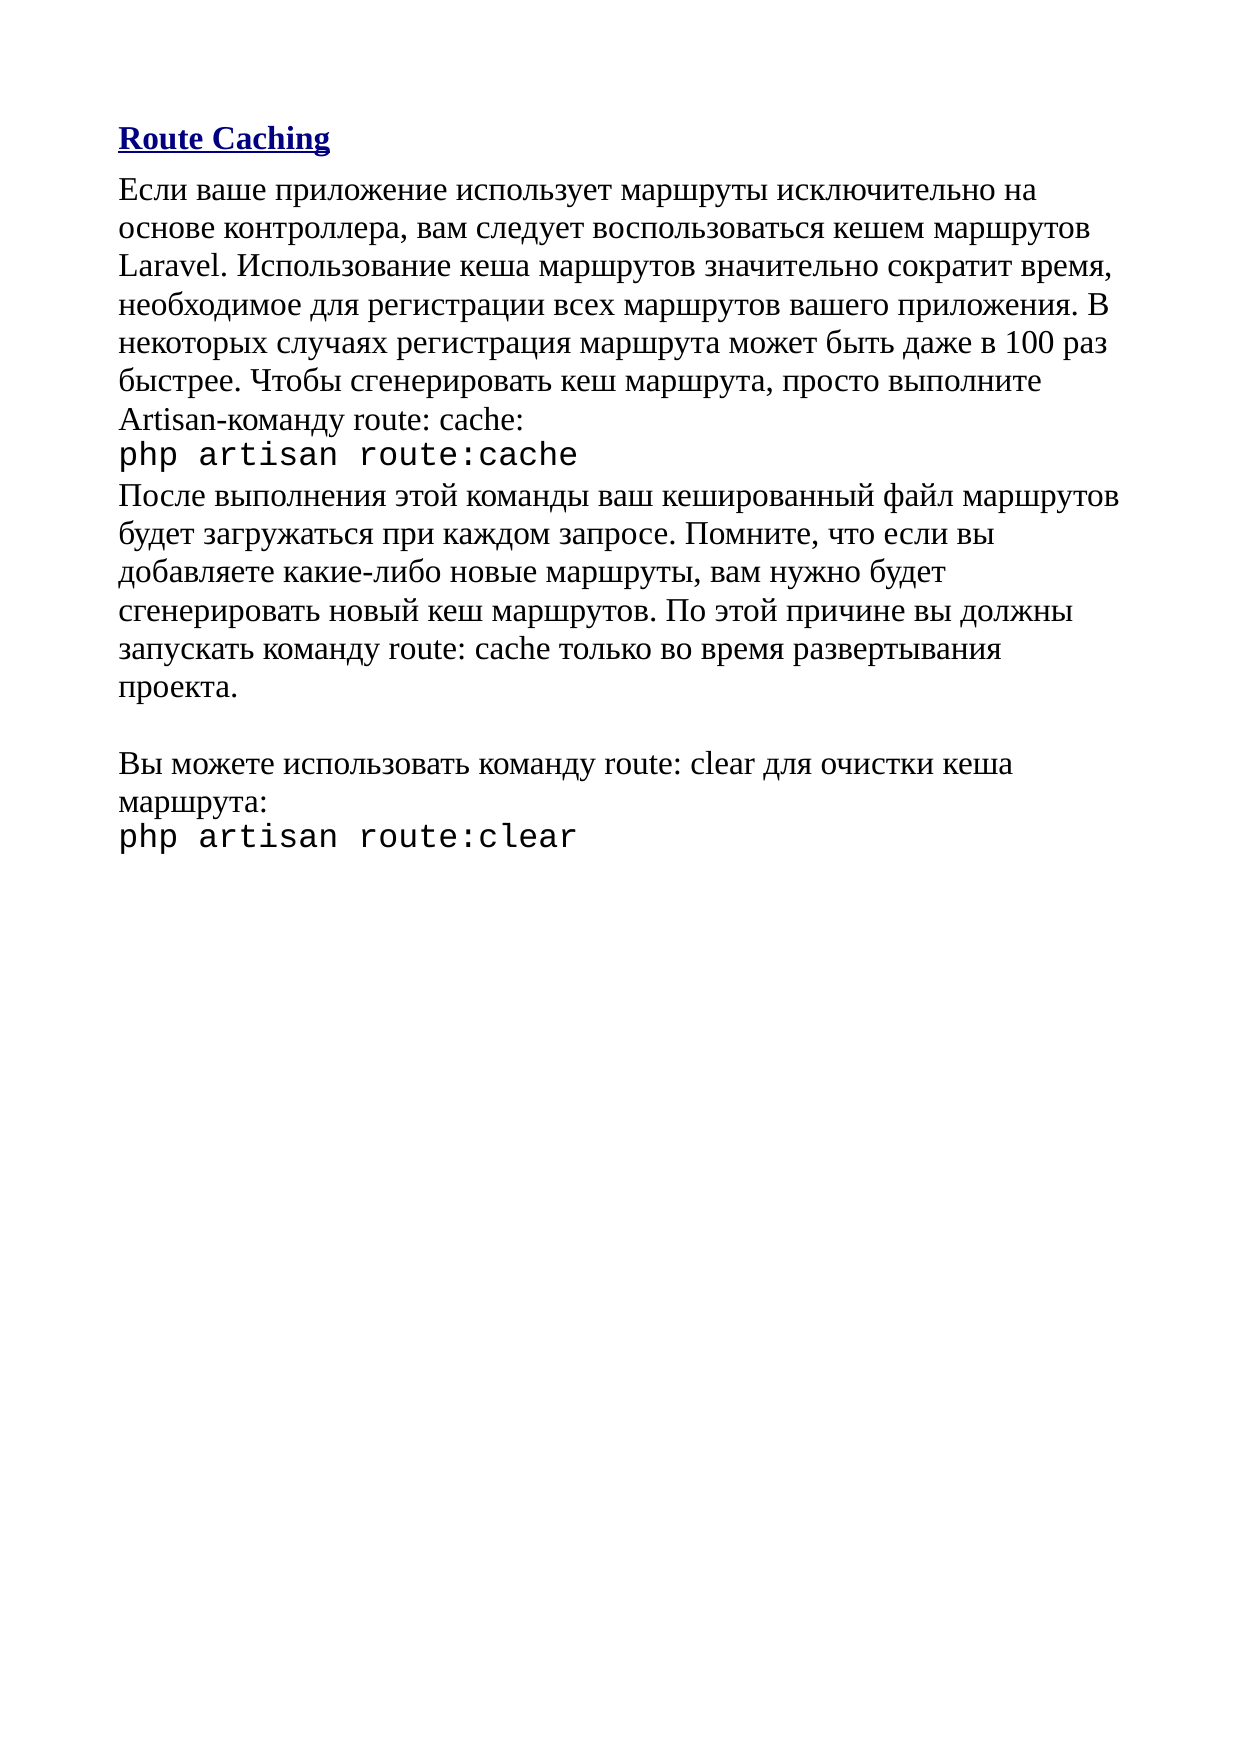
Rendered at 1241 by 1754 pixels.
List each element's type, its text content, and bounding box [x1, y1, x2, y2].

text php artisan route:clear [118, 820, 1122, 858]
text php artisan route:cache [118, 437, 1122, 475]
subtitle Route Caching [118, 118, 1122, 156]
text Если ваше приложение использует маршруты исключительно на основе контроллера, вам следует воспользоваться кешем маршрутов Laravel. Использование кеша маршрутов значительно сократит время, необходимое для регистрации всех маршрутов вашего приложения. В некоторых случаях регистрация маршрута может быть даже в 100 раз быстрее. Чтобы сгенерировать кеш маршрута, просто выполните Artisan-команду route: cache: [118, 169, 1122, 437]
text После выполнения этой команды ваш кешированный файл маршрутов будет загружаться при каждом запросе. Помните, что если вы добавляете какие-либо новые маршруты, вам нужно будет сгенерировать новый кеш маршрутов. По этой причине вы должны запускать команду route: cache только во время развертывания проекта. Вы можете использовать команду route: clear для очистки кеша маршрута: [118, 475, 1122, 820]
